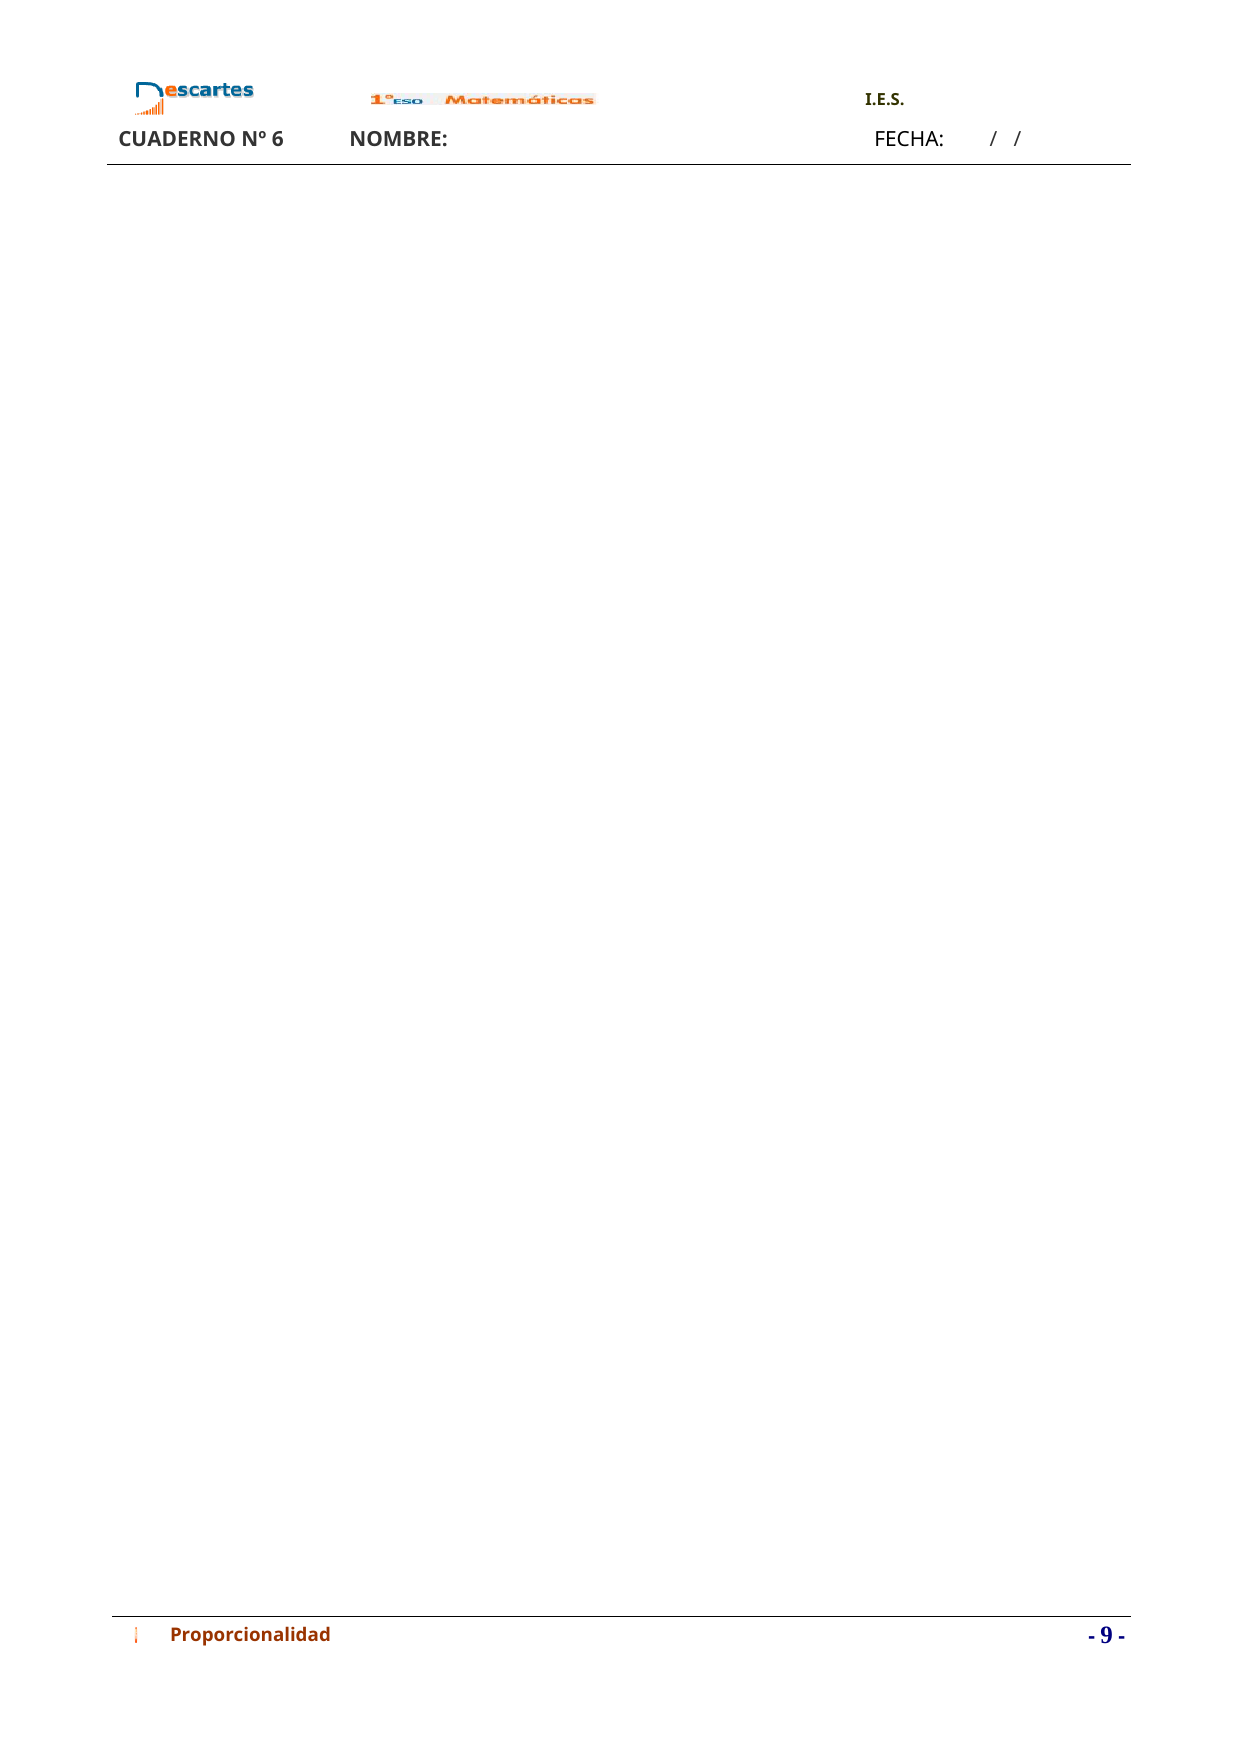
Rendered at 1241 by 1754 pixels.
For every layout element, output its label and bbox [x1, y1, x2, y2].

picture [134, 82, 257, 115]
picture [371, 93, 599, 105]
picture [134, 1626, 138, 1643]
